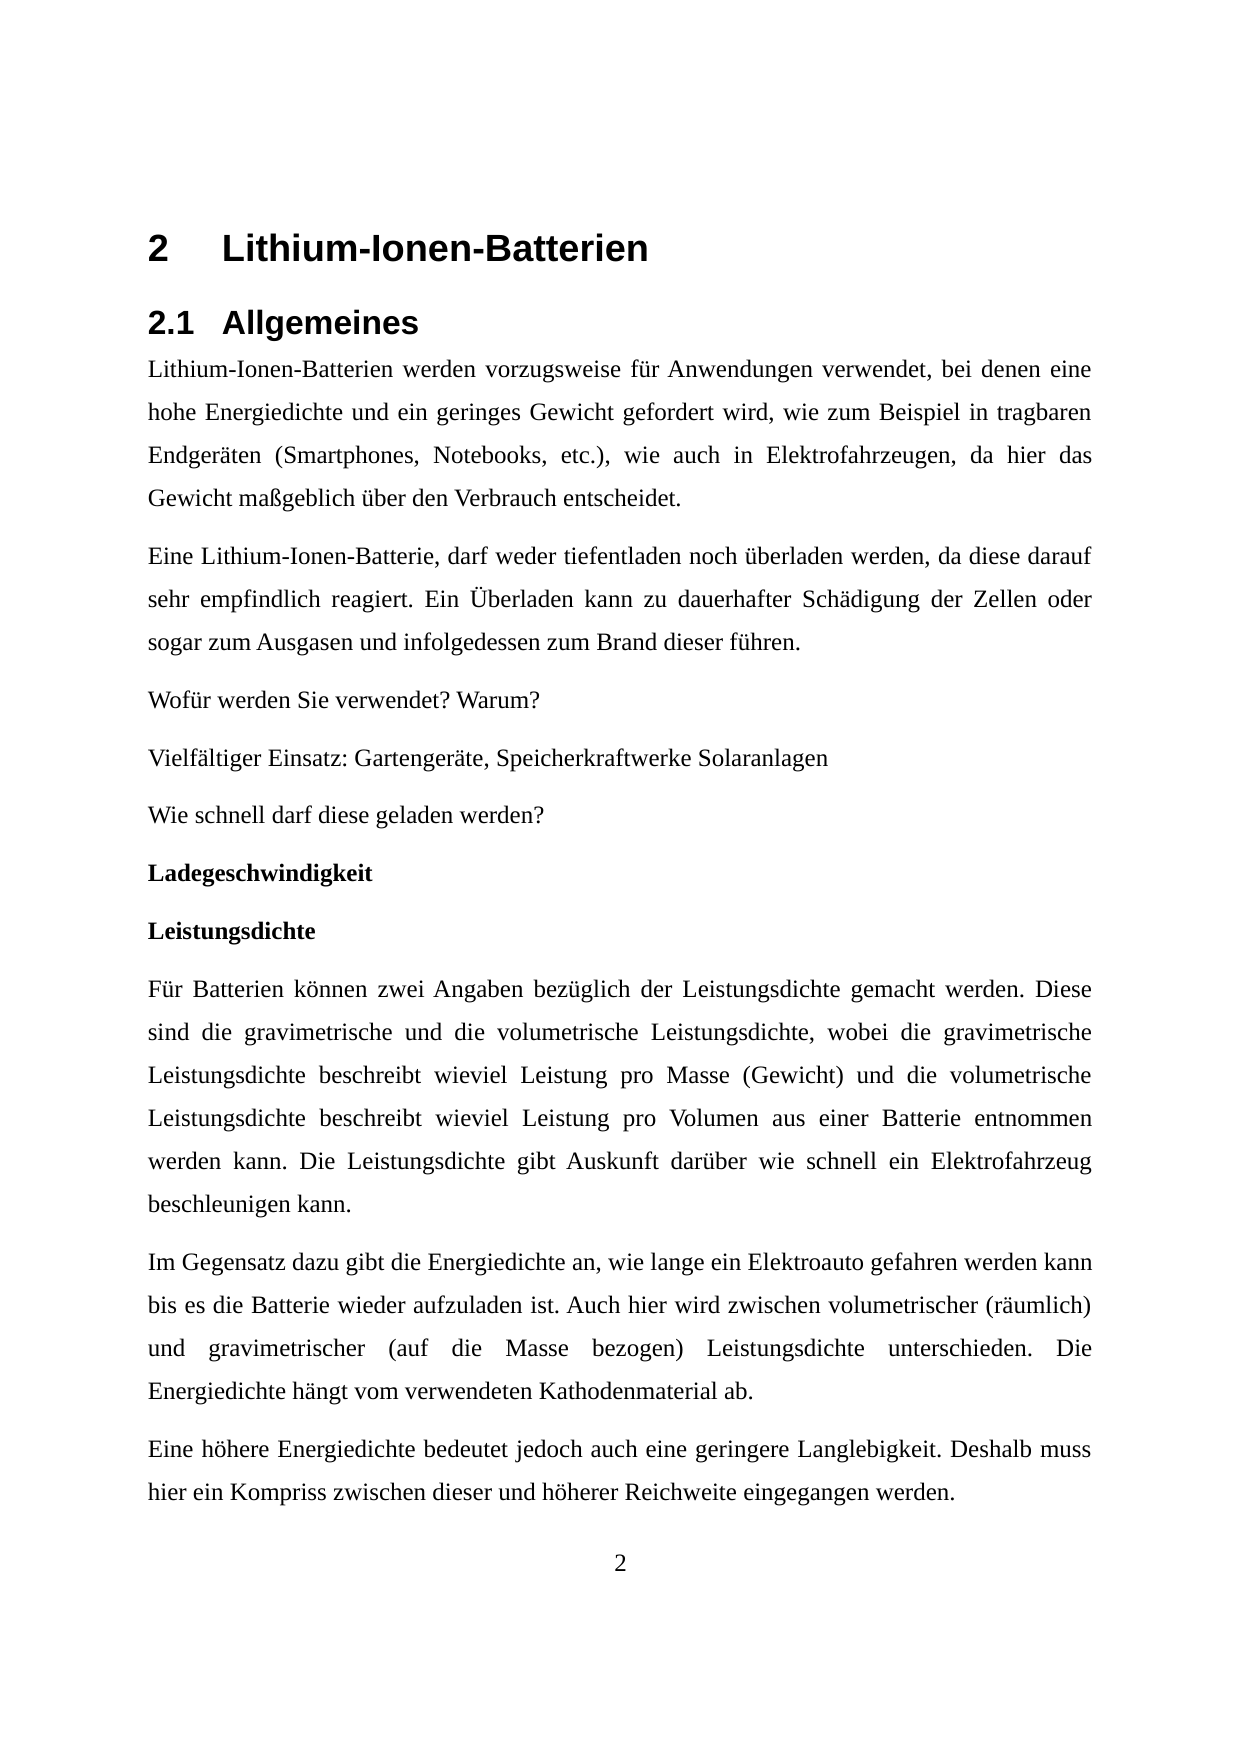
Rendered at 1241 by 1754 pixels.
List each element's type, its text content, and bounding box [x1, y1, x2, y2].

text Für Batterien können zwei Angaben bezüglich der Leistungsdichte gemacht werden. Diese sind die gravimetrische und die volumetrische Leistungsdichte, wobei die gravimetrische Leistungsdichte beschreibt wieviel Leistung pro Masse (Gewicht) und die volumetrische Leistungsdichte beschreibt wieviel Leistung pro Volumen aus einer Batterie entnommen werden kann. Die Leistungsdichte gibt Auskunft darüber wie schnell ein Elektrofahrzeug beschleunigen kann. [148, 974, 1093, 1218]
text Eine höhere Energiedichte bedeutet jedoch auch eine geringere Langlebigkeit. Deshalb muss hier ein Kompriss zwischen dieser und höherer Reichweite eingegangen werden. [148, 1434, 1093, 1506]
subtitle Lithium-Ionen-Batterien [148, 226, 1093, 269]
text Eine Lithium-Ionen-Batterie, darf weder tiefentladen noch überladen werden, da diese darauf sehr empfindlich reagiert. Ein Überladen kann zu dauerhafter Schädigung der Zellen oder sogar zum Ausgasen und infolgedessen zum Brand dieser führen. [148, 541, 1093, 656]
text Vielfältiger Einsatz: Gartengeräte, Speicherkraftwerke Solaranlagen [148, 743, 1093, 772]
subtitle Allgemeines [148, 303, 1093, 342]
text Wofür werden Sie verwendet? Warum? [148, 685, 1093, 714]
text Leistungsdichte [148, 916, 1093, 945]
text Ladegeschwindigkeit [148, 858, 1093, 887]
text Im Gegensatz dazu gibt die Energiedichte an, wie lange ein Elektroauto gefahren werden kann bis es die Batterie wieder aufzuladen ist. Auch hier wird zwischen volumetrischer (räumlich) und gravimetrischer (auf die Masse bezogen) Leistungsdichte unterschieden. Die Energiedichte hängt vom verwendeten Kathodenmaterial ab. [148, 1247, 1093, 1405]
text Wie schnell darf diese geladen werden? [148, 801, 1093, 829]
text Lithium-Ionen-Batterien werden vorzugsweise für Anwendungen verwendet, bei denen eine hohe Energiedichte und ein geringes Gewicht gefordert wird, wie zum Beispiel in tragbaren Endgeräten (Smartphones, Notebooks, etc.), wie auch in Elektrofahrzeugen, da hier das Gewicht maßgeblich über den Verbrauch entscheidet. [148, 354, 1093, 512]
